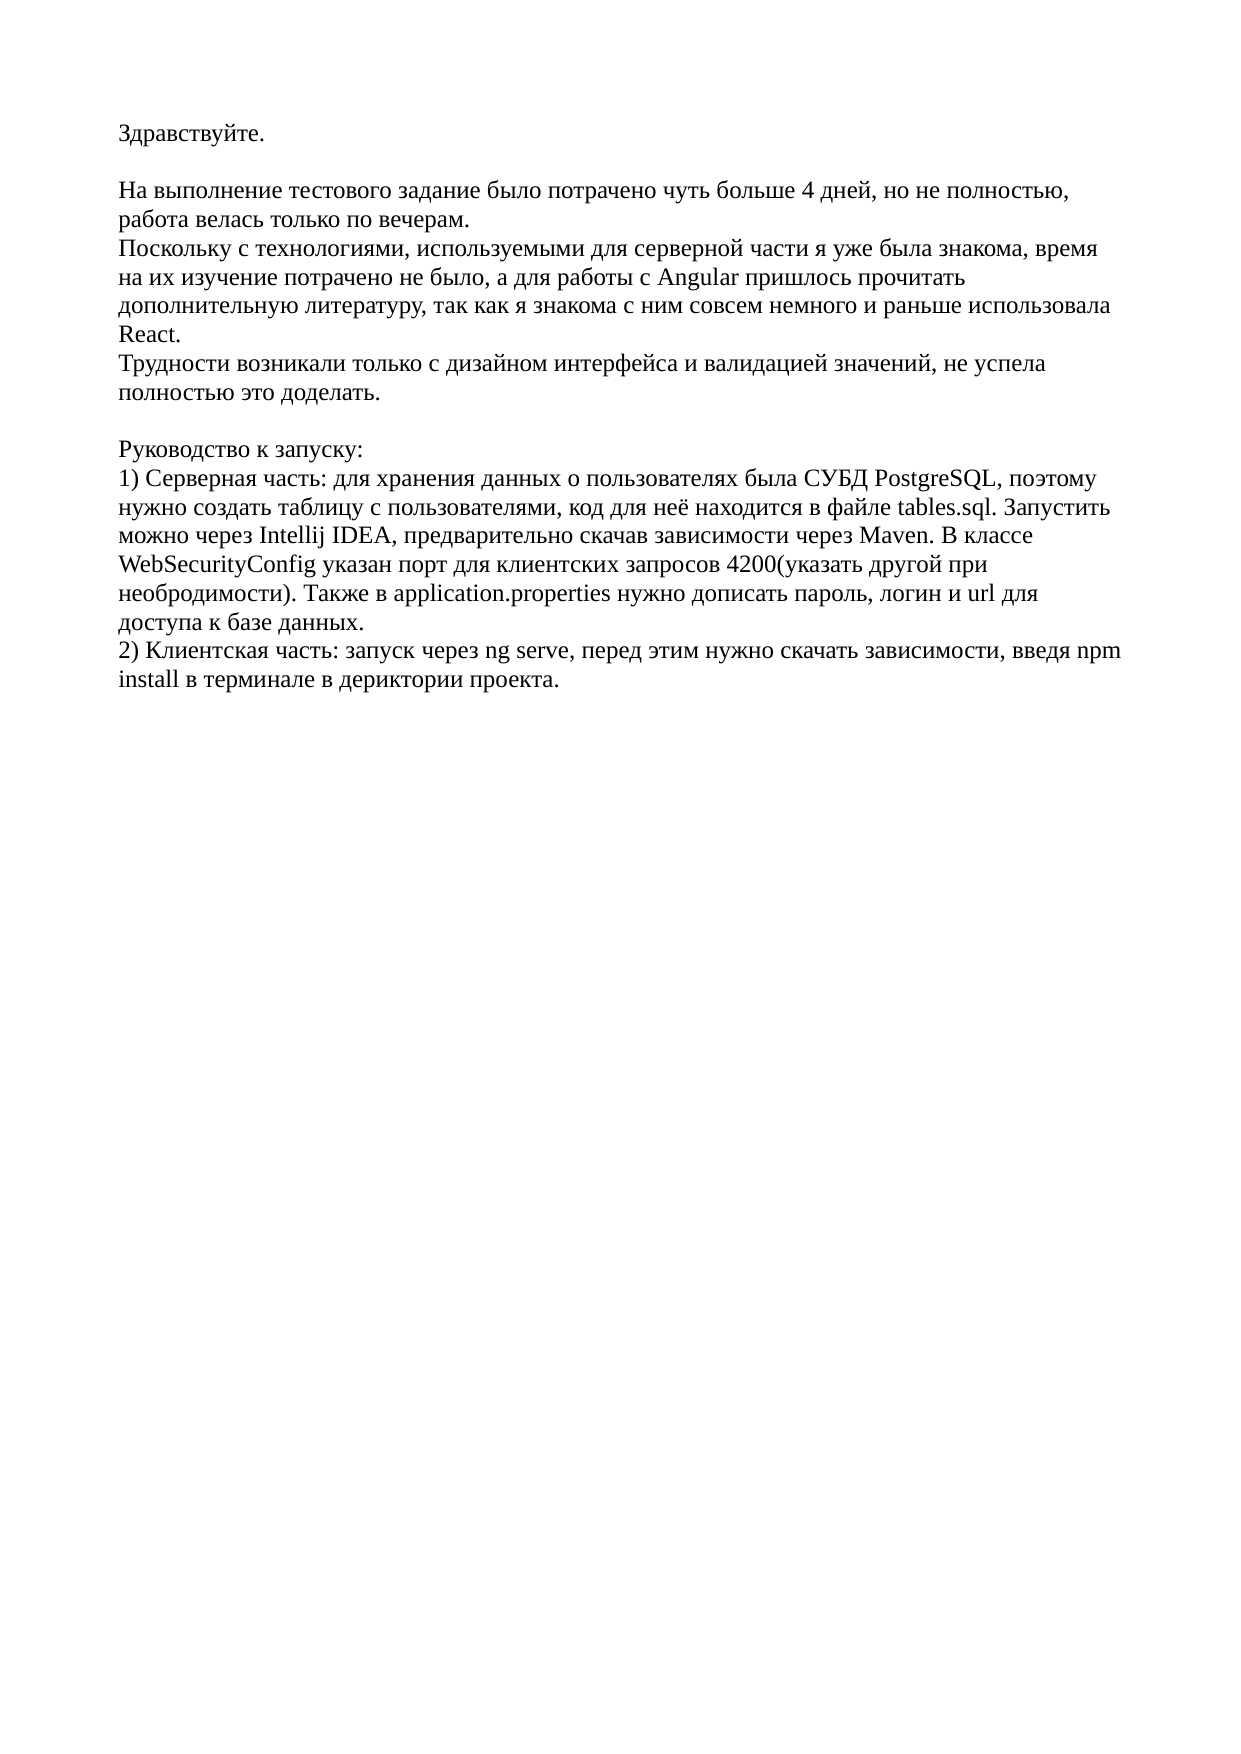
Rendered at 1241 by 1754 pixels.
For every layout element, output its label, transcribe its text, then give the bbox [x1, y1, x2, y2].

text Здравствуйте. [118, 118, 1122, 147]
text На выполнение тестового задание было потрачено чуть больше 4 дней, но не полностью, работа велась только по вечерам. [118, 176, 1122, 233]
text 1) Серверная часть: для хранения данных о пользователях была СУБД PostgreSQL, поэтому нужно создать таблицу с пользователями, код для неё находится в файле tables.sql. Запустить можно через Intellij IDEA, предварительно скачав зависимости через Maven. В классе WebSecurityConfig указан порт для клиентских запросов 4200(указать другой при необродимости). Также в application.properties нужно дописать пароль, логин и url для доступа к базе данных. [118, 463, 1122, 636]
text Трудности возникали только с дизайном интерфейса и валидацией значений, не успела полностью это доделать. [118, 348, 1122, 406]
text Руководство к запуску: [118, 434, 1122, 463]
text 2) Клиентская часть: запуск через ng serve, перед этим нужно скачать зависимости, введя npm install в терминале в дериктории проекта. [118, 636, 1122, 693]
text Поскольку с технологиями, используемыми для серверной части я уже была знакома, время на их изучение потрачено не было, а для работы с Angular пришлось прочитать дополнительную литературу, так как я знакома с ним совсем немного и раньше использовала React. [118, 233, 1122, 348]
